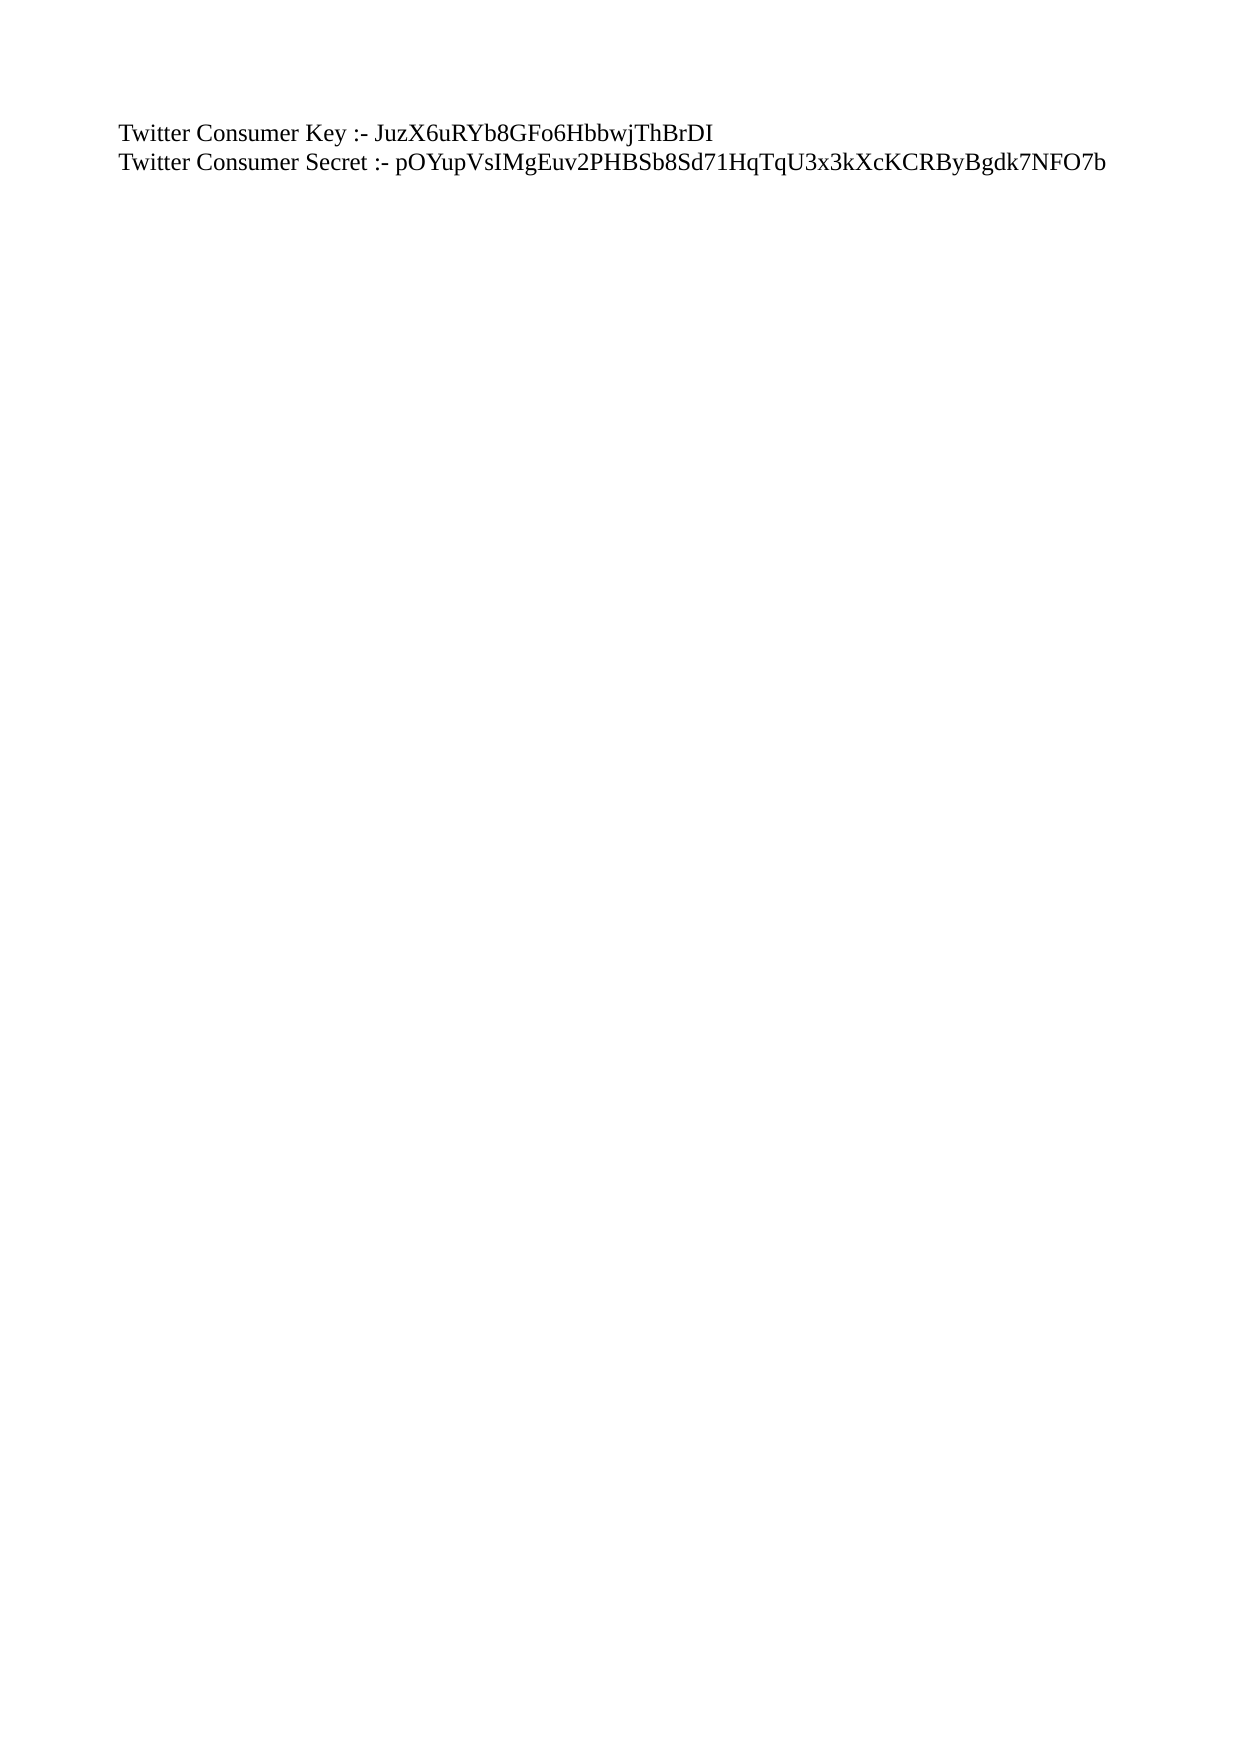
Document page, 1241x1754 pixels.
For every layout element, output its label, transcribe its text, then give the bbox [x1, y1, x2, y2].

text Twitter Consumer Secret :- pOYupVsIMgEuv2PHBSb8Sd71HqTqU3x3kXcKCRByBgdk7NFO7b [118, 147, 1122, 176]
text Twitter Consumer Key :- JuzX6uRYb8GFo6HbbwjThBrDI [118, 118, 1122, 147]
